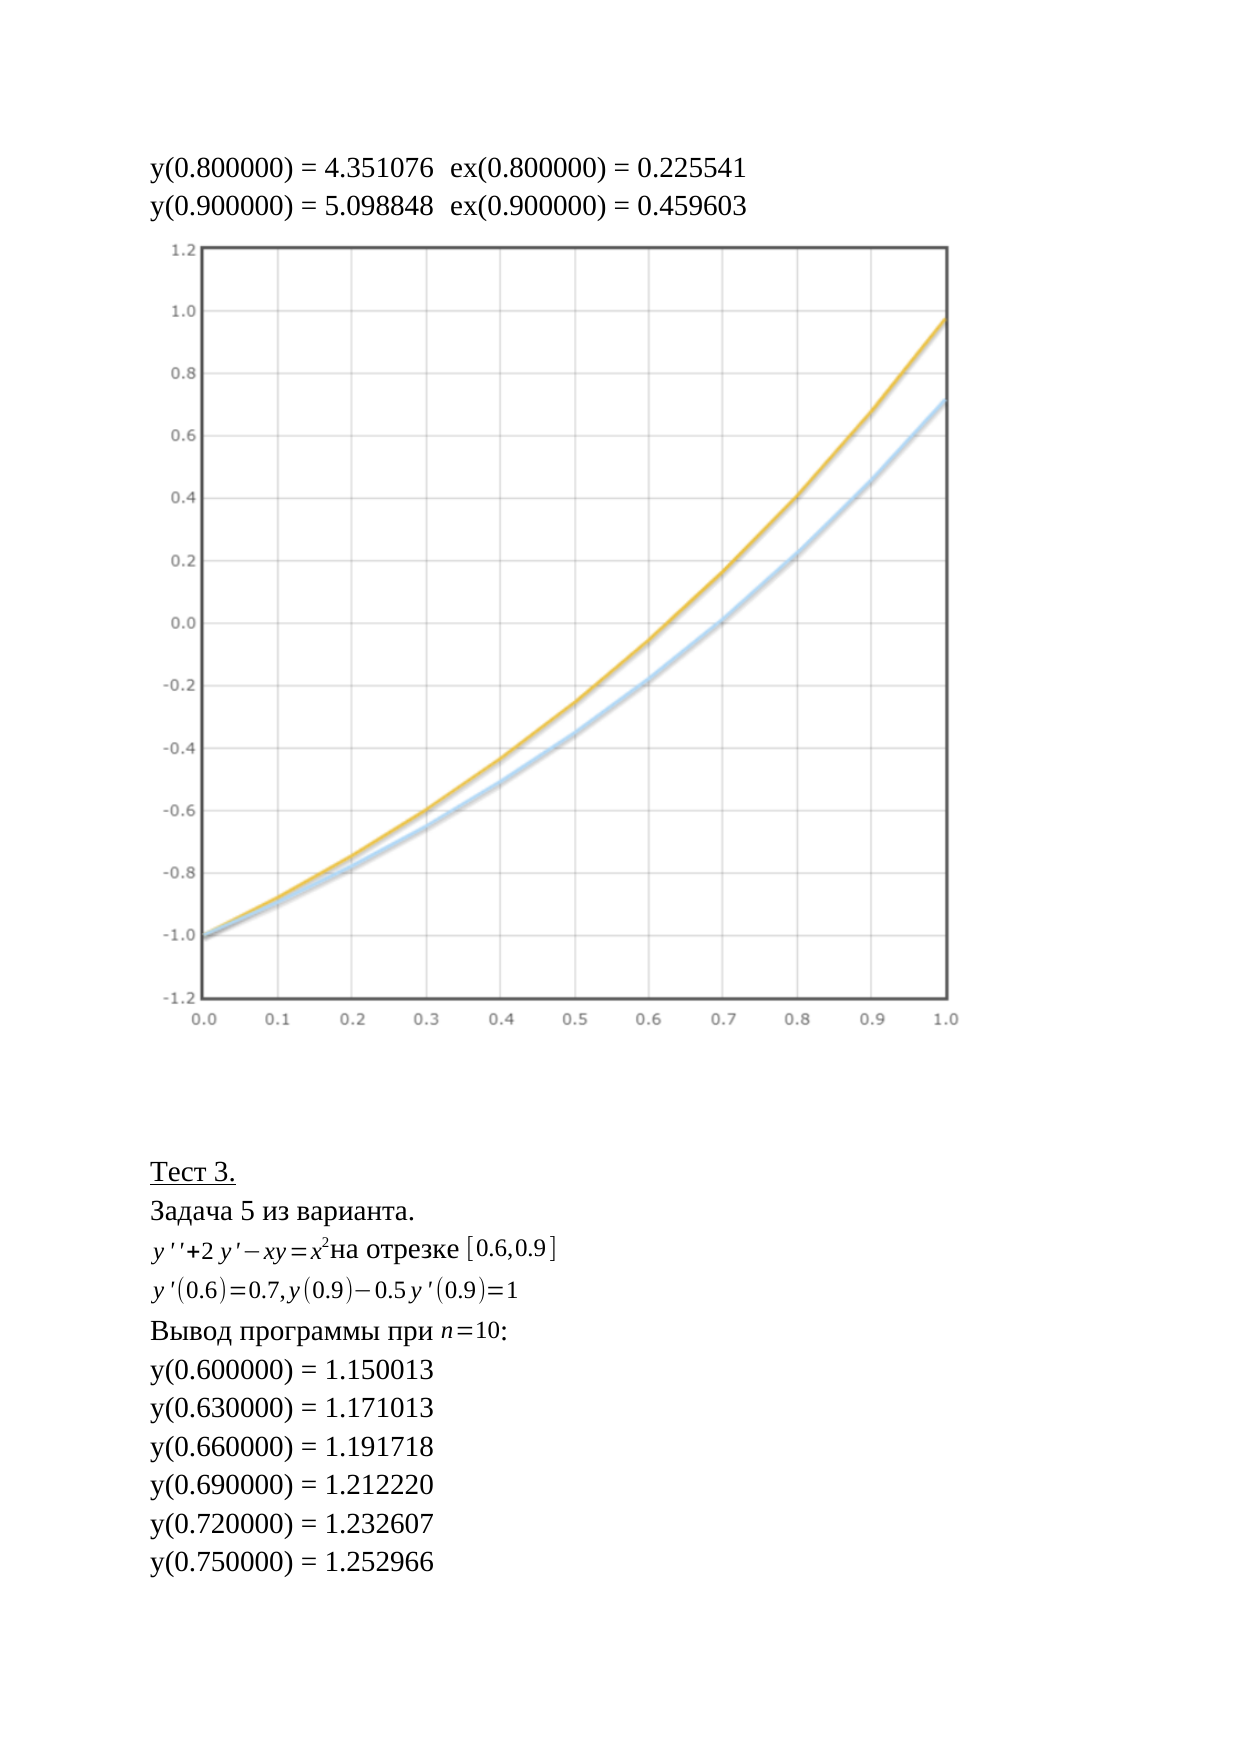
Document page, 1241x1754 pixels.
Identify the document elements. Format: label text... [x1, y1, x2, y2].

text на отрезке [150, 1232, 1090, 1266]
text y(0.750000) = 1.252966 [150, 1544, 1090, 1578]
text y(0.660000) = 1.191718 [150, 1429, 1090, 1462]
text y(0.900000) = 5.098848 ex(0.900000) = 0.459603 [150, 188, 1090, 222]
text y(0.600000) = 1.150013 [150, 1352, 1090, 1385]
text Вывод программы при : [150, 1313, 1090, 1347]
text y(0.690000) = 1.212220 [150, 1467, 1090, 1501]
text Задача 5 из варианта. [150, 1193, 1090, 1227]
picture [150, 227, 973, 1044]
text y(0.800000) = 4.351076 ex(0.800000) = 0.225541 [150, 150, 1090, 183]
text y(0.720000) = 1.232607 [150, 1506, 1090, 1539]
text y(0.630000) = 1.171013 [150, 1390, 1090, 1424]
text Тест 3. [150, 1154, 1090, 1188]
